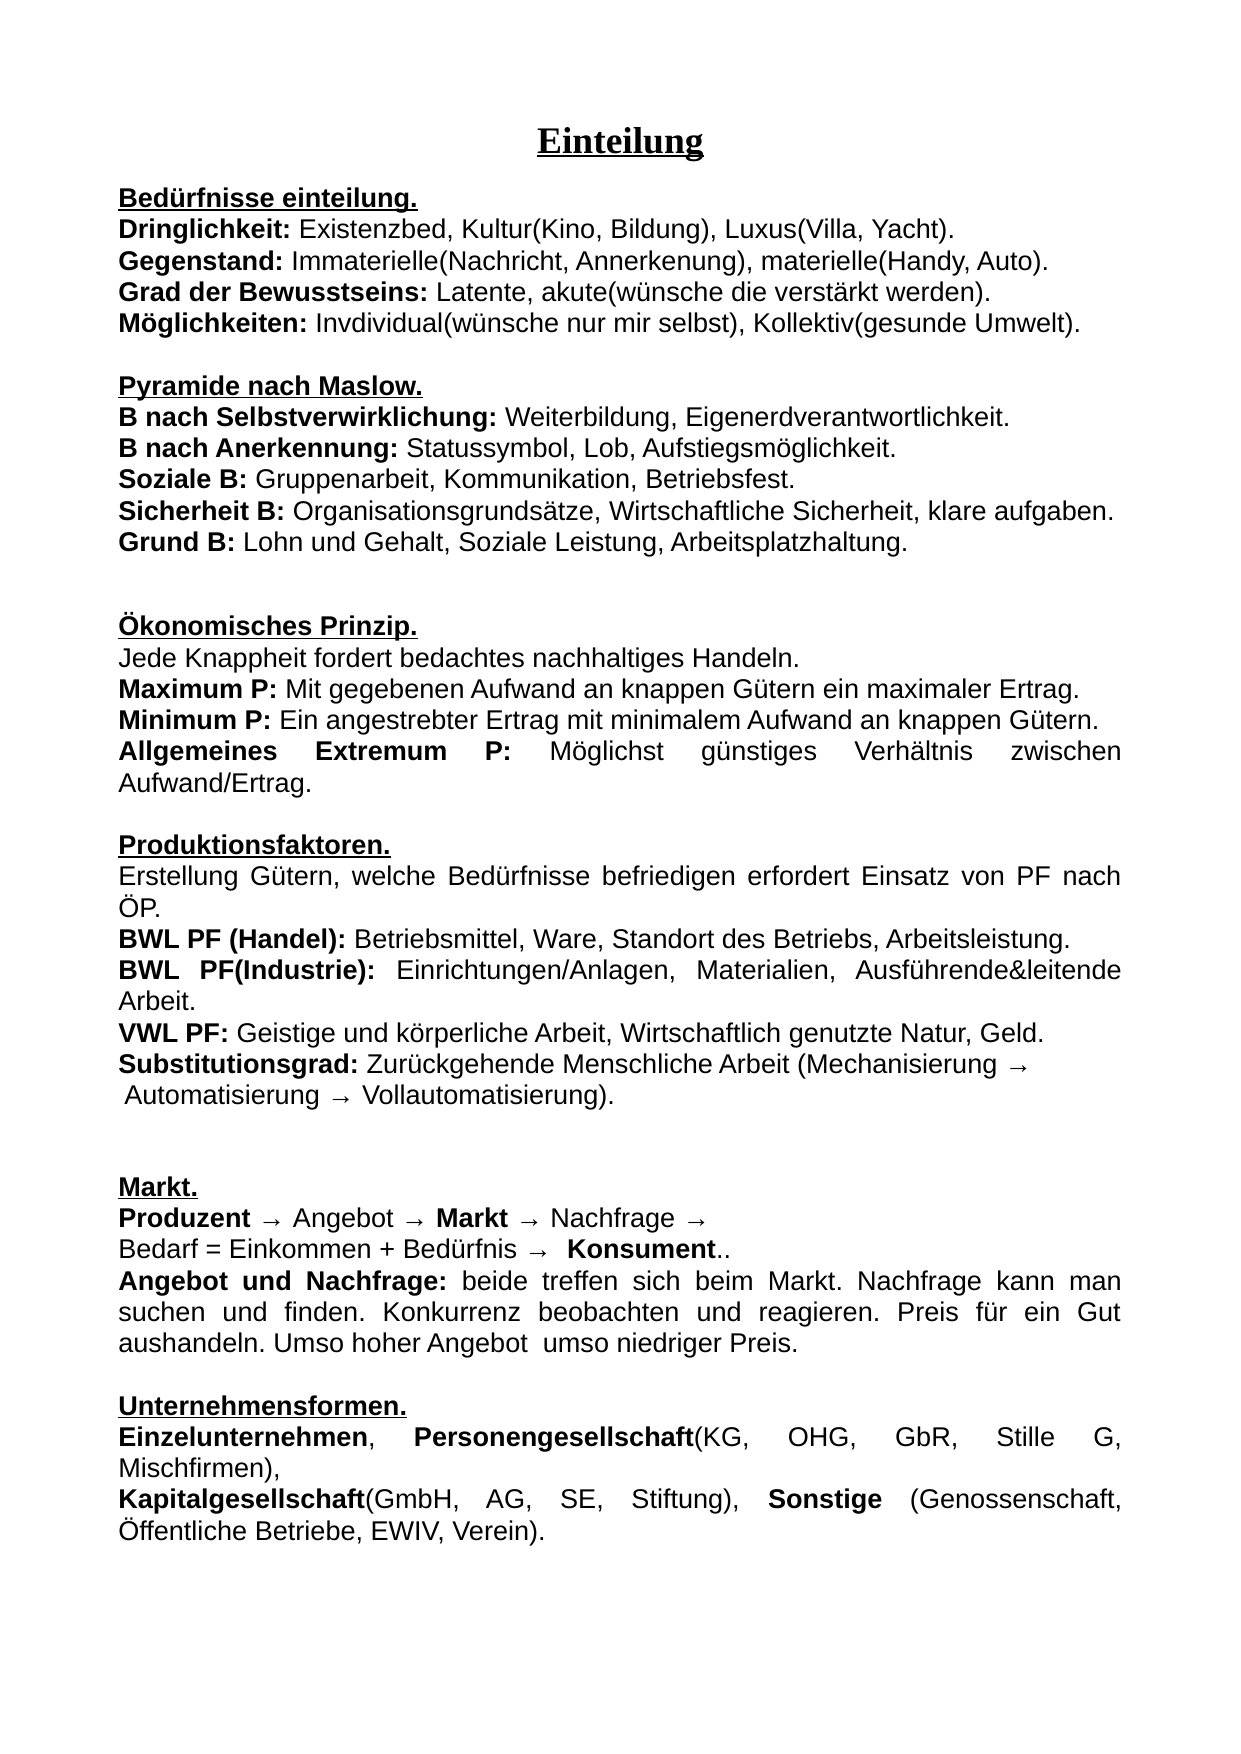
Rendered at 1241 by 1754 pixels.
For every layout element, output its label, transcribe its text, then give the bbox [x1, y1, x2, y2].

text Maximum P: Mit gegebenen Aufwand an knappen Gütern ein maximaler Ertrag. [118, 673, 1122, 704]
text Allgemeines Extremum P: Möglichst günstiges Verhältnis zwischen Aufwand/Ertrag. [118, 735, 1122, 798]
text Kapitalgesellschaft(GmbH, AG, SE, Stiftung), Sonstige (Genossenschaft, Öffentliche Betriebe, EWIV, Verein). [118, 1483, 1122, 1546]
text Markt. [118, 1171, 1122, 1202]
text Jede Knappheit fordert bedachtes nachhaltiges Handeln. [118, 642, 1122, 673]
text VWL PF: Geistige und körperliche Arbeit, Wirtschaftlich genutzte Natur, Geld. [118, 1017, 1122, 1048]
text Möglichkeiten: Invdividual(wünsche nur mir selbst), Kollektiv(gesunde Umwelt). [118, 307, 1122, 338]
text Substitutionsgrad: Zurückgehende Menschliche Arbeit (Mechanisierung → [118, 1048, 1122, 1079]
text Angebot und Nachfrage: beide treffen sich beim Markt. Nachfrage kann man suchen und finden. Konkurrenz beobachten und reagieren. Preis für ein Gut aushandeln. Umso hoher Angebot umso niedriger Preis. [118, 1264, 1122, 1358]
text Einteilung [118, 118, 1122, 161]
text B nach Selbstverwirklichung: Weiterbildung, Eigenerdverantwortlichkeit. [118, 401, 1122, 432]
text Automatisierung → Vollautomatisierung). [118, 1079, 1122, 1110]
text Produktionsfaktoren. [118, 829, 1122, 860]
text Gegenstand: Immaterielle(Nachricht, Annerkenung), materielle(Handy, Auto). [118, 245, 1122, 276]
text Bedürfnisse einteilung. [118, 182, 1122, 213]
text Pyramide nach Maslow. [118, 370, 1122, 401]
text Dringlichkeit: Existenzbed, Kultur(Kino, Bildung), Luxus(Villa, Yacht). [118, 213, 1122, 245]
text BWL PF(Industrie): Einrichtungen/Anlagen, Materialien, Ausführende&leitende Arbeit. [118, 954, 1122, 1017]
text Erstellung Gütern, welche Bedürfnisse befriedigen erfordert Einsatz von PF nach ÖP. [118, 860, 1122, 923]
text Grund B: Lohn und Gehalt, Soziale Leistung, Arbeitsplatzhaltung. [118, 526, 1122, 591]
text Soziale B: Gruppenarbeit, Kommunikation, Betriebsfest. [118, 463, 1122, 495]
text BWL PF (Handel): Betriebsmittel, Ware, Standort des Betriebs, Arbeitsleistung. [118, 923, 1122, 954]
text Bedarf = Einkommen + Bedürfnis → Konsument.. [118, 1233, 1122, 1264]
text Produzent → Angebot → Markt → Nachfrage → [118, 1202, 1122, 1233]
text Einzelunternehmen, Personengesellschaft(KG, OHG, GbR, Stille G, Mischfirmen), [118, 1421, 1122, 1483]
text Ökonomisches Prinzip. [118, 610, 1122, 642]
text Unternehmensformen. [118, 1389, 1122, 1421]
text Minimum P: Ein angestrebter Ertrag mit minimalem Aufwand an knappen Gütern. [118, 704, 1122, 735]
text Grad der Bewusstseins: Latente, akute(wünsche die verstärkt werden). [118, 276, 1122, 307]
text B nach Anerkennung: Statussymbol, Lob, Aufstiegsmöglichkeit. [118, 432, 1122, 463]
text Sicherheit B: Organisationsgrundsätze, Wirtschaftliche Sicherheit, klare aufgaben. [118, 495, 1122, 526]
